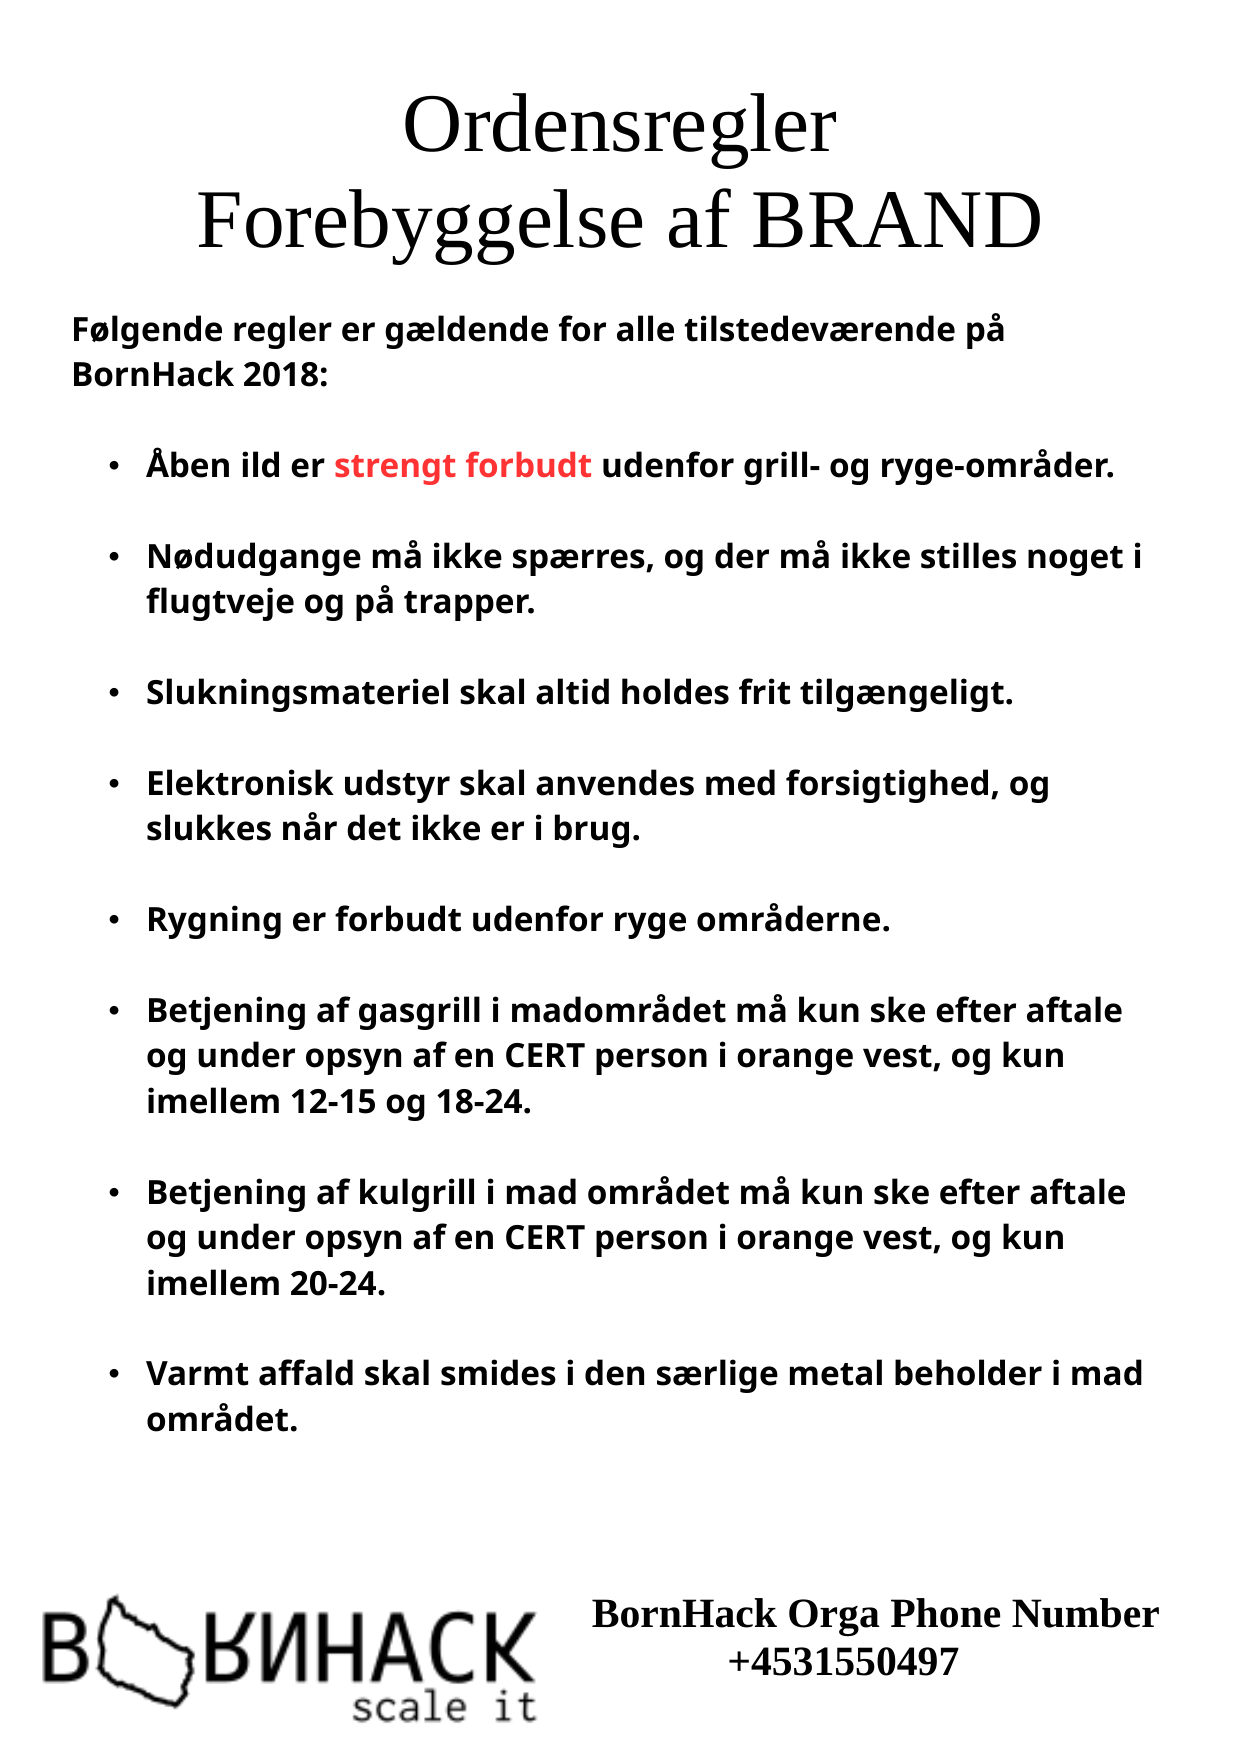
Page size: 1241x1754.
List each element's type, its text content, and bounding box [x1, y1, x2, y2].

list Rygning er forbudt udenfor ryge områderne. [108, 896, 1169, 941]
list Betjening af kulgrill i mad området må kun ske efter aftale og under opsyn af en CERT person i orange vest, og kun imellem 20-24. [108, 1168, 1169, 1305]
list Åben ild er strengt forbudt udenfor grill- og ryge-områder. [108, 442, 1169, 487]
list Nødudgange må ikke spærres, og der må ikke stilles noget i flugtveje og på trapper. [108, 533, 1169, 623]
picture [18, 1592, 561, 1737]
text Følgende regler er gældende for alle tilstedeværende på BornHack 2018: [71, 306, 1169, 396]
list Slukningsmateriel skal altid holdes frit tilgængeligt. [108, 669, 1169, 714]
list Varmt affald skal smides i den særlige metal beholder i mad området. [108, 1350, 1169, 1441]
list Elektronisk udstyr skal anvendes med forsigtighed, og slukkes når det ikke er i brug. [108, 760, 1169, 851]
list Betjening af gasgrill i madområdet må kun ske efter aftale og under opsyn af en CERT person i orange vest, og kun imellem 12-15 og 18-24. [108, 987, 1169, 1123]
